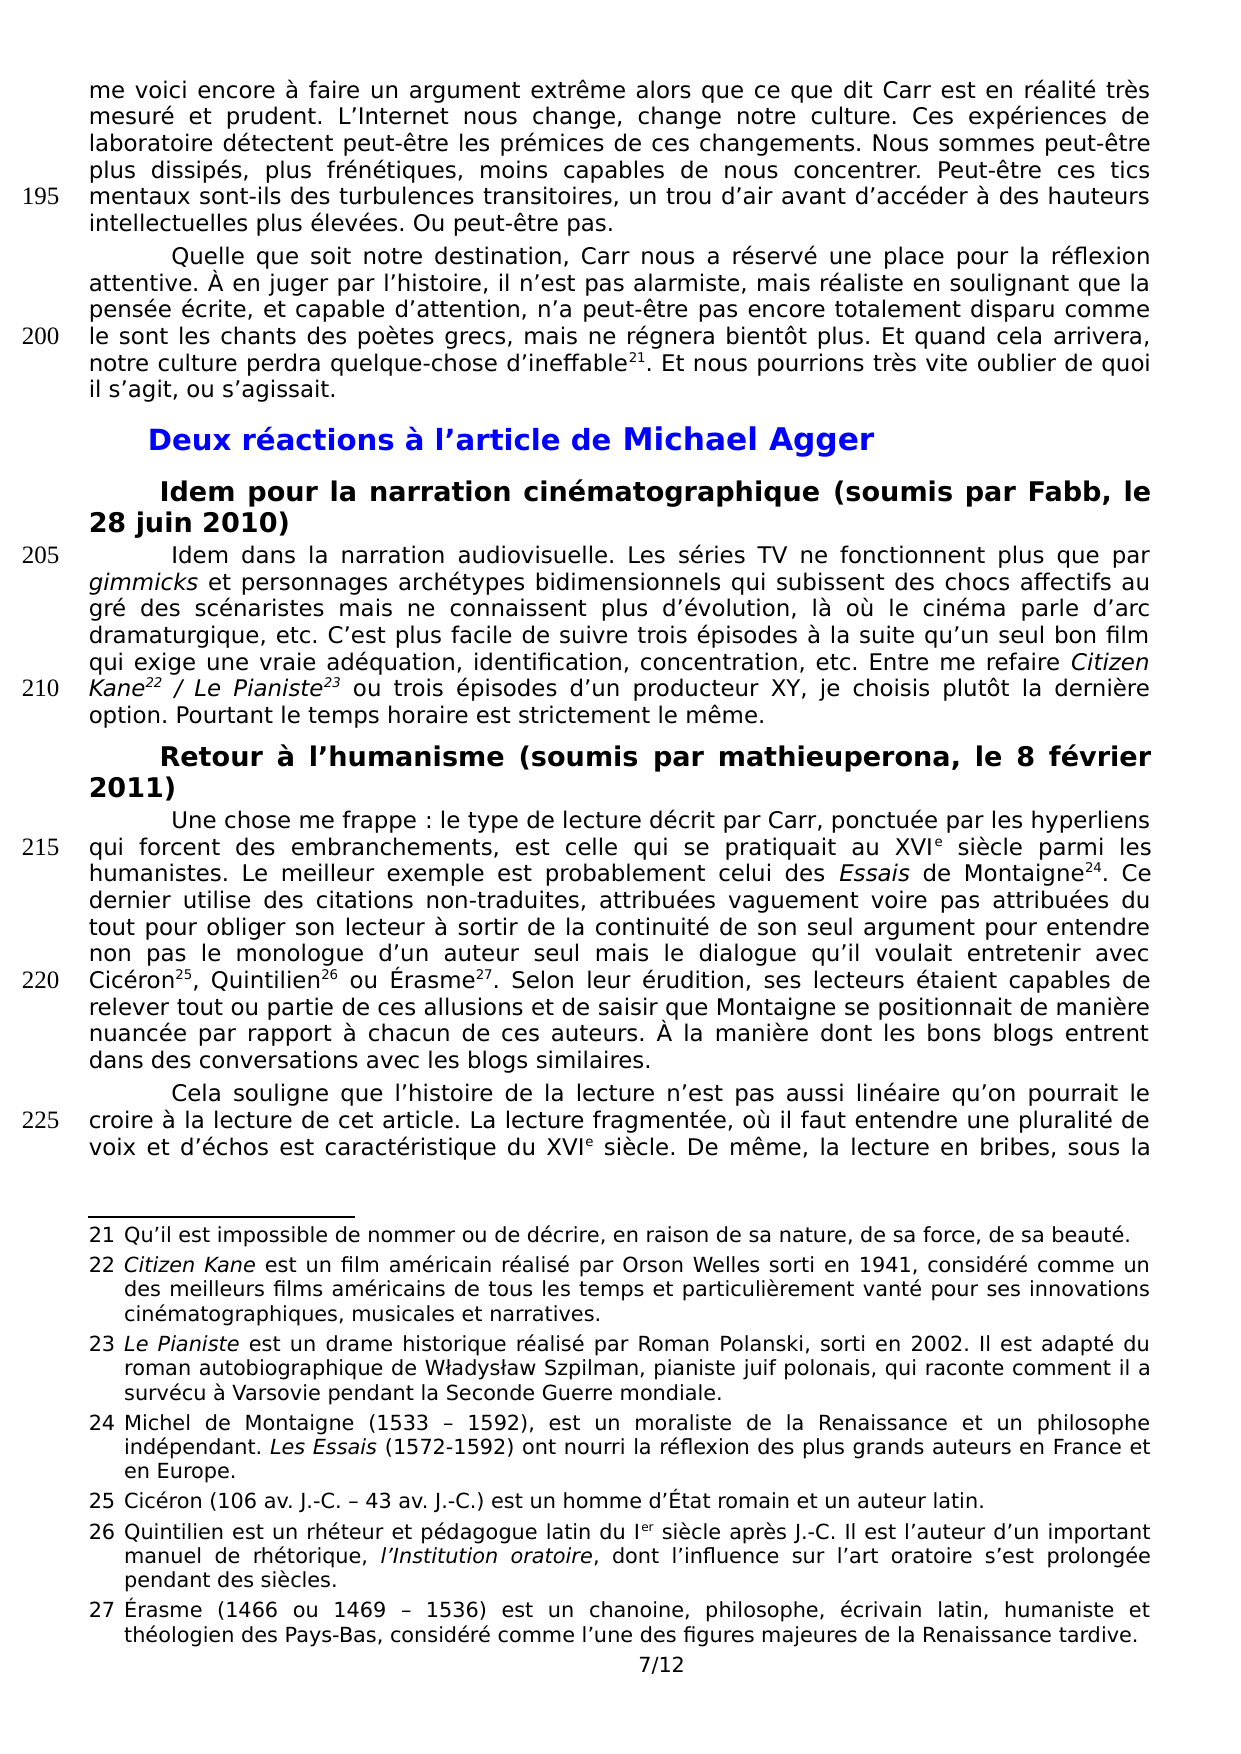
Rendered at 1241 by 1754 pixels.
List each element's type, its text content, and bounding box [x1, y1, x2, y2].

text Une chose me frappe : le type de lecture décrit par Carr, ponctuée par les hyperliens qui forcent des embranchements, est celle qui se pratiquait au XVIe siècle parmi les humanistes. Le meilleur exemple est probablement celui des Essais de Montaigne. Ce dernier utilise des citations non-traduites, attribuées vaguement voire pas attribuées du tout pour obliger son lecteur à sortir de la continuité de son seul argument pour entendre non pas le monologue d’un auteur seul mais le dialogue qu’il voulait entretenir avec Cicéron, Quintilien ou Érasme. Selon leur érudition, ses lecteurs étaient capables de relever tout ou partie de ces allusions et de saisir que Montaigne se positionnait de manière nuancée par rapport à chacun de ces auteurs. À la manière dont les bons blogs entrent dans des conversations avec les blogs similaires. [88, 807, 1152, 1074]
text Citizen Kane est un film américain réalisé par Orson Welles sorti en 1941, considéré comme un des meilleurs films américains de tous les temps et particulièrement vanté pour ses innovations cinématographiques, musicales et narratives. [88, 1253, 1152, 1326]
text Idem dans la narration audiovisuelle. Les séries TV ne fonctionnent plus que par gimmicks et personnages archétypes bidimensionnels qui subissent des chocs affectifs au gré des scénaristes mais ne connaissent plus d’évolution, là où le cinéma parle d’arc dramaturgique, etc. C’est plus facile de suivre trois épisodes à la suite qu’un seul bon film qui exige une vraie adéquation, identification, concentration, etc. Entre me refaire Citizen Kane / Le Pianiste ou trois épisodes d’un producteur XY, je choisis plutôt la dernière option. Pourtant le temps horaire est strictement le même. [88, 542, 1152, 729]
text Quelle que soit notre destination, Carr nous a réservé une place pour la réflexion attentive. À en juger par l’histoire, il n’est pas alarmiste, mais réaliste en soulignant que la pensée écrite, et capable d’attention, n’a peut-être pas encore totalement disparu comme le sont les chants des poètes grecs, mais ne régnera bientôt plus. Et quand cela arrivera, notre culture perdra quelque-chose d’ineffable. Et nous pourrions très vite oublier de quoi il s’agit, ou s’agissait. [88, 243, 1152, 403]
text me voici encore à faire un argument extrême alors que ce que dit Carr est en réalité très mesuré et prudent. L’Internet nous change, change notre culture. Ces expériences de laboratoire détectent peut-être les prémices de ces changements. Nous sommes peut-être plus dissipés, plus frénétiques, moins capables de nous concentrer. Peut-être ces tics mentaux sont-ils des turbulences transitoires, un trou d’air avant d’accéder à des hauteurs intellectuelles plus élevées. Ou peut-être pas. [88, 77, 1152, 237]
text Érasme (1466 ou 1469 – 1536) est un chanoine, philosophe, écrivain latin, humaniste et théologien des Pays-Bas, considéré comme l’une des figures majeures de la Renaissance tardive. [88, 1598, 1152, 1647]
subtitle Idem pour la narration cinématographique (soumis par Fabb, le 28 juin 2010) [88, 476, 1152, 539]
text Cicéron (106 av. J.-C. – 43 av. J.-C.) est un homme d’État romain et un auteur latin. [88, 1489, 1152, 1514]
subtitle Deux réactions à l’article de Michael Agger [88, 421, 1152, 457]
text Qu’il est impossible de nommer ou de décrire, en raison de sa nature, de sa force, de sa beauté. [88, 1223, 1152, 1247]
subtitle Retour à l’humanisme (soumis par mathieuperona, le 8 février 2011) [88, 741, 1152, 804]
text Le Pianiste est un drame historique réalisé par Roman Polanski, sorti en 2002. Il est adapté du roman autobiographique de Władysław Szpilman, pianiste juif polonais, qui raconte comment il a survécu à Varsovie pendant la Seconde Guerre mondiale. [88, 1332, 1152, 1405]
text Quintilien est un rhéteur et pédagogue latin du Ier siècle après J.-C. Il est l’auteur d’un important manuel de rhétorique, l’Institution oratoire, dont l’influence sur l’art oratoire s’est prolongée pendant des siècles. [88, 1520, 1152, 1592]
text Cela souligne que l’histoire de la lecture n’est pas aussi linéaire qu’on pourrait le croire à la lecture de cet article. La lecture fragmentée, où il faut entendre une pluralité de voix et d’échos est caractéristique du XVIe siècle. De même, la lecture en bribes, sous la [88, 1080, 1152, 1160]
text Michel de Montaigne (1533 – 1592), est un moraliste de la Renaissance et un philosophe indépendant. Les Essais (1572-1592) ont nourri la réflexion des plus grands auteurs en France et en Europe. [88, 1411, 1152, 1483]
